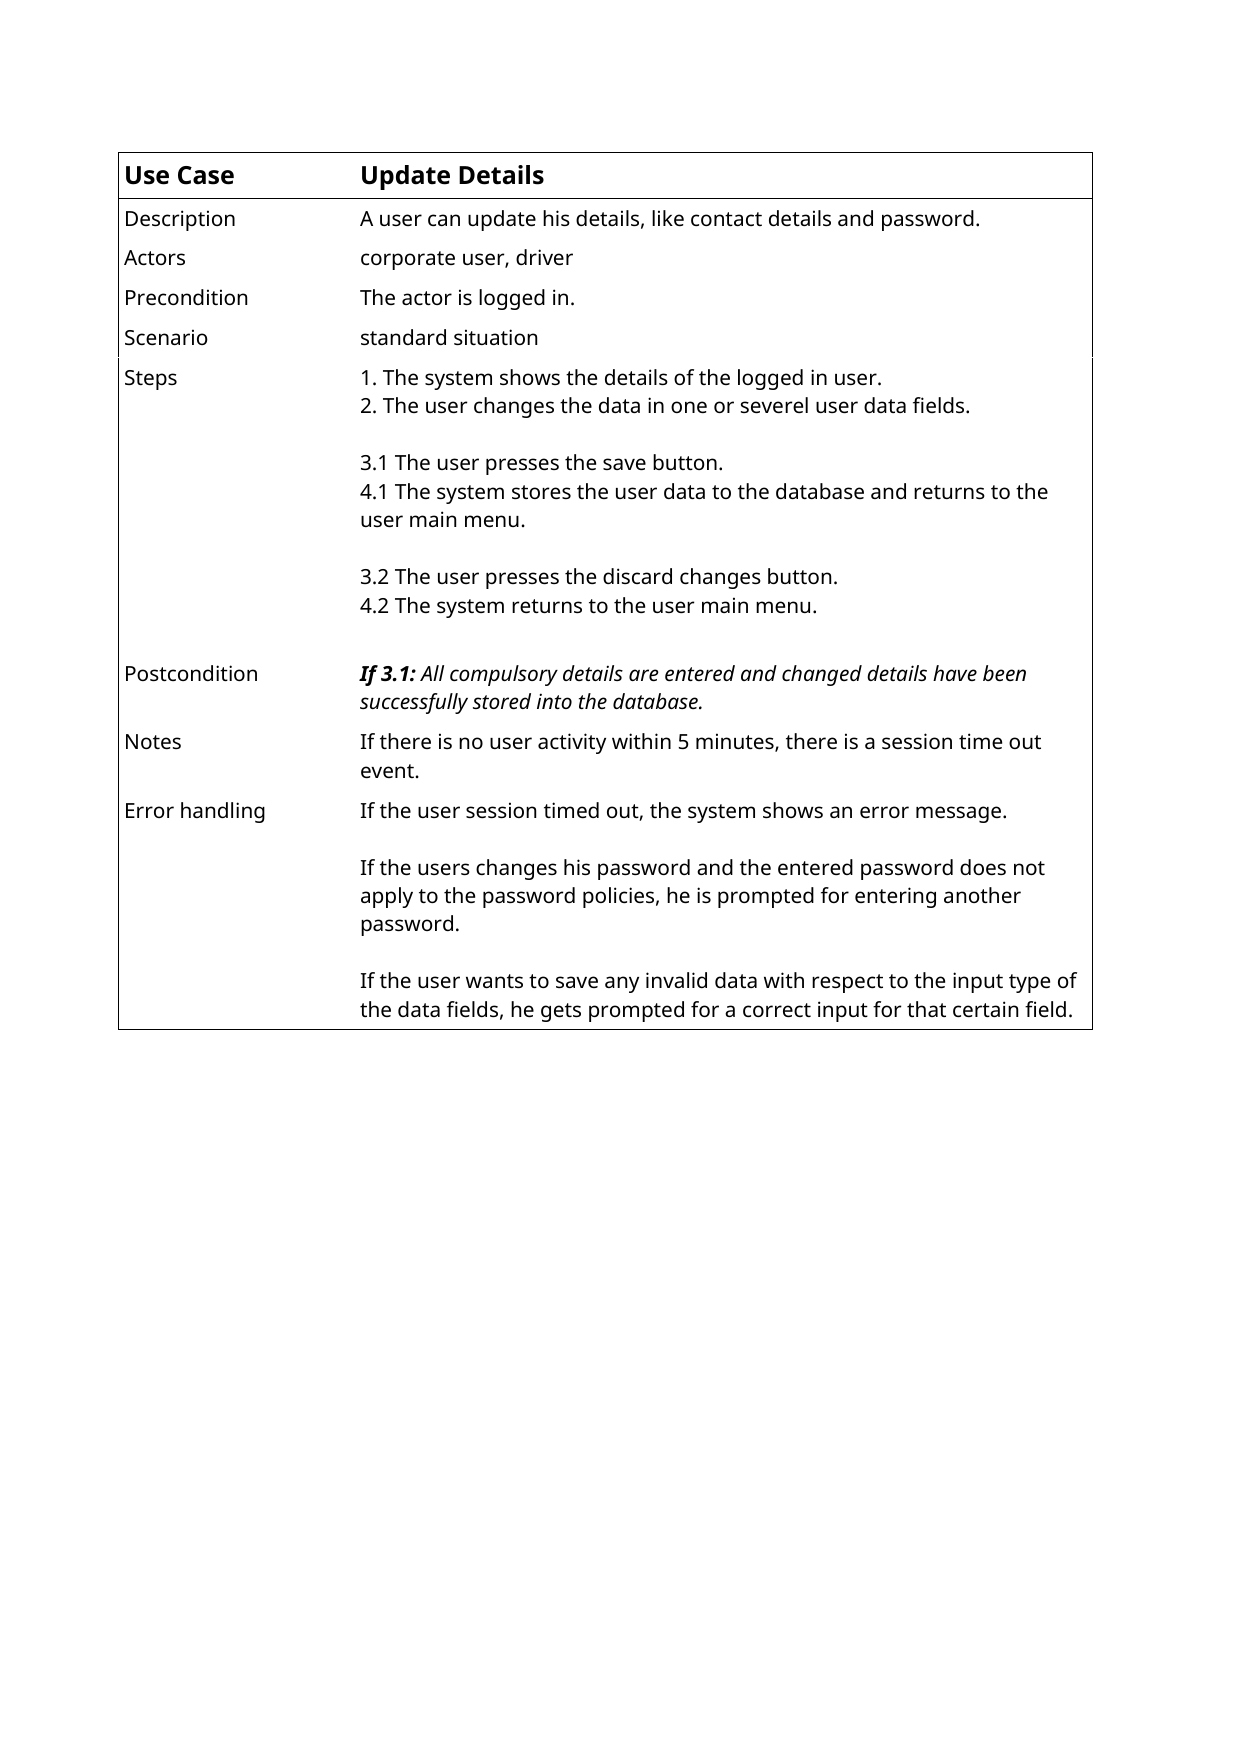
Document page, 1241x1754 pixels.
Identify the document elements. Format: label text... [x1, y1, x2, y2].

table_cell If the user session timed out, the system shows an error message. If the users changes his password and the entered password does not apply to the password policies, he is prompted for entering another password. If the user wants to save any invalid data with respect to the input type of the data fields, he gets prompted for a correct input for that certain field. [354, 790, 1092, 1029]
table_cell Error handling [119, 790, 354, 1029]
table_header Update Details [354, 153, 1092, 198]
table_cell Actors [119, 238, 354, 278]
table_cell Postcondition [119, 653, 354, 722]
table_cell 1. The system shows the details of the logged in user. 2. The user changes the data in one or severel user data fields. 3.1 The user presses the save button. 4.1 The system stores the user data to the database and returns to the user main menu. 3.2 The user presses the discard changes button. 4.2 The system returns to the user main menu. [354, 358, 1092, 653]
table_cell Precondition [119, 278, 354, 318]
table_cell If there is no user activity within 5 minutes, there is a session time out event. [354, 722, 1092, 790]
table_cell The actor is logged in. [354, 278, 1092, 318]
table_cell corporate user, driver [354, 238, 1092, 278]
table_cell standard situation [354, 318, 1092, 357]
table_cell If 3.1: All compulsory details are entered and changed details have been successfully stored into the database. [354, 653, 1092, 722]
table_cell Description [119, 199, 354, 238]
table_cell Notes [119, 722, 354, 790]
table_cell A user can update his details, like contact details and password. [354, 199, 1092, 238]
table_cell Steps [119, 358, 354, 653]
table_header Use Case [119, 153, 354, 198]
table_cell Scenario [119, 318, 354, 357]
